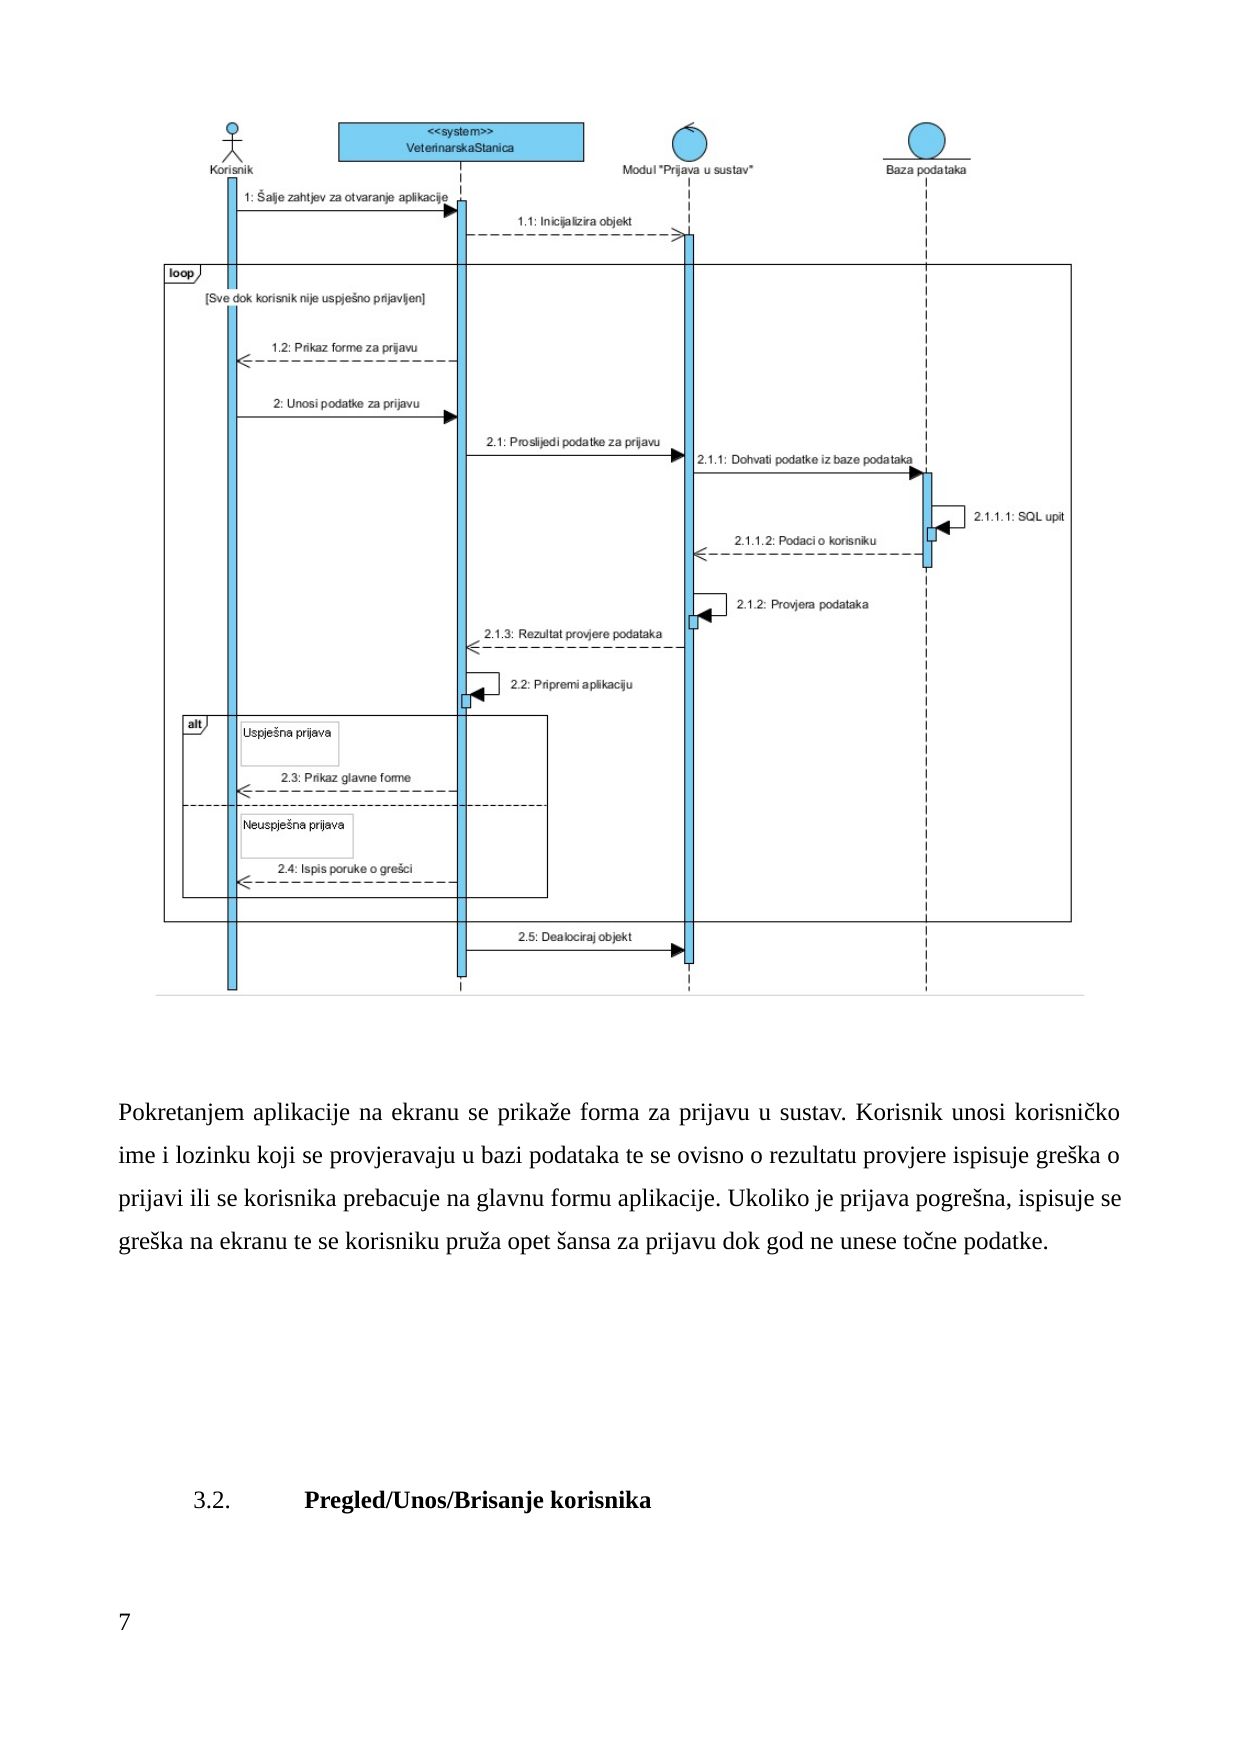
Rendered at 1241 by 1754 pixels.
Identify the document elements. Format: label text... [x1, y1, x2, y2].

picture [155, 118, 1085, 997]
list Pregled/Unos/Brisanje korisnika [193, 1485, 1122, 1514]
text Pokretanjem aplikacije na ekranu se prikaže forma za prijavu u sustav. Korisnik unosi korisničko ime i lozinku koji se provjeravaju u bazi podataka te se ovisno o rezultatu provjere ispisuje greška o prijavi ili se korisnika prebacuje na glavnu formu aplikacije. Ukoliko je prijava pogrešna, ispisuje se greška na ekranu te se korisniku pruža opet šansa za prijavu dok god ne unese točne podatke. [118, 1097, 1122, 1255]
